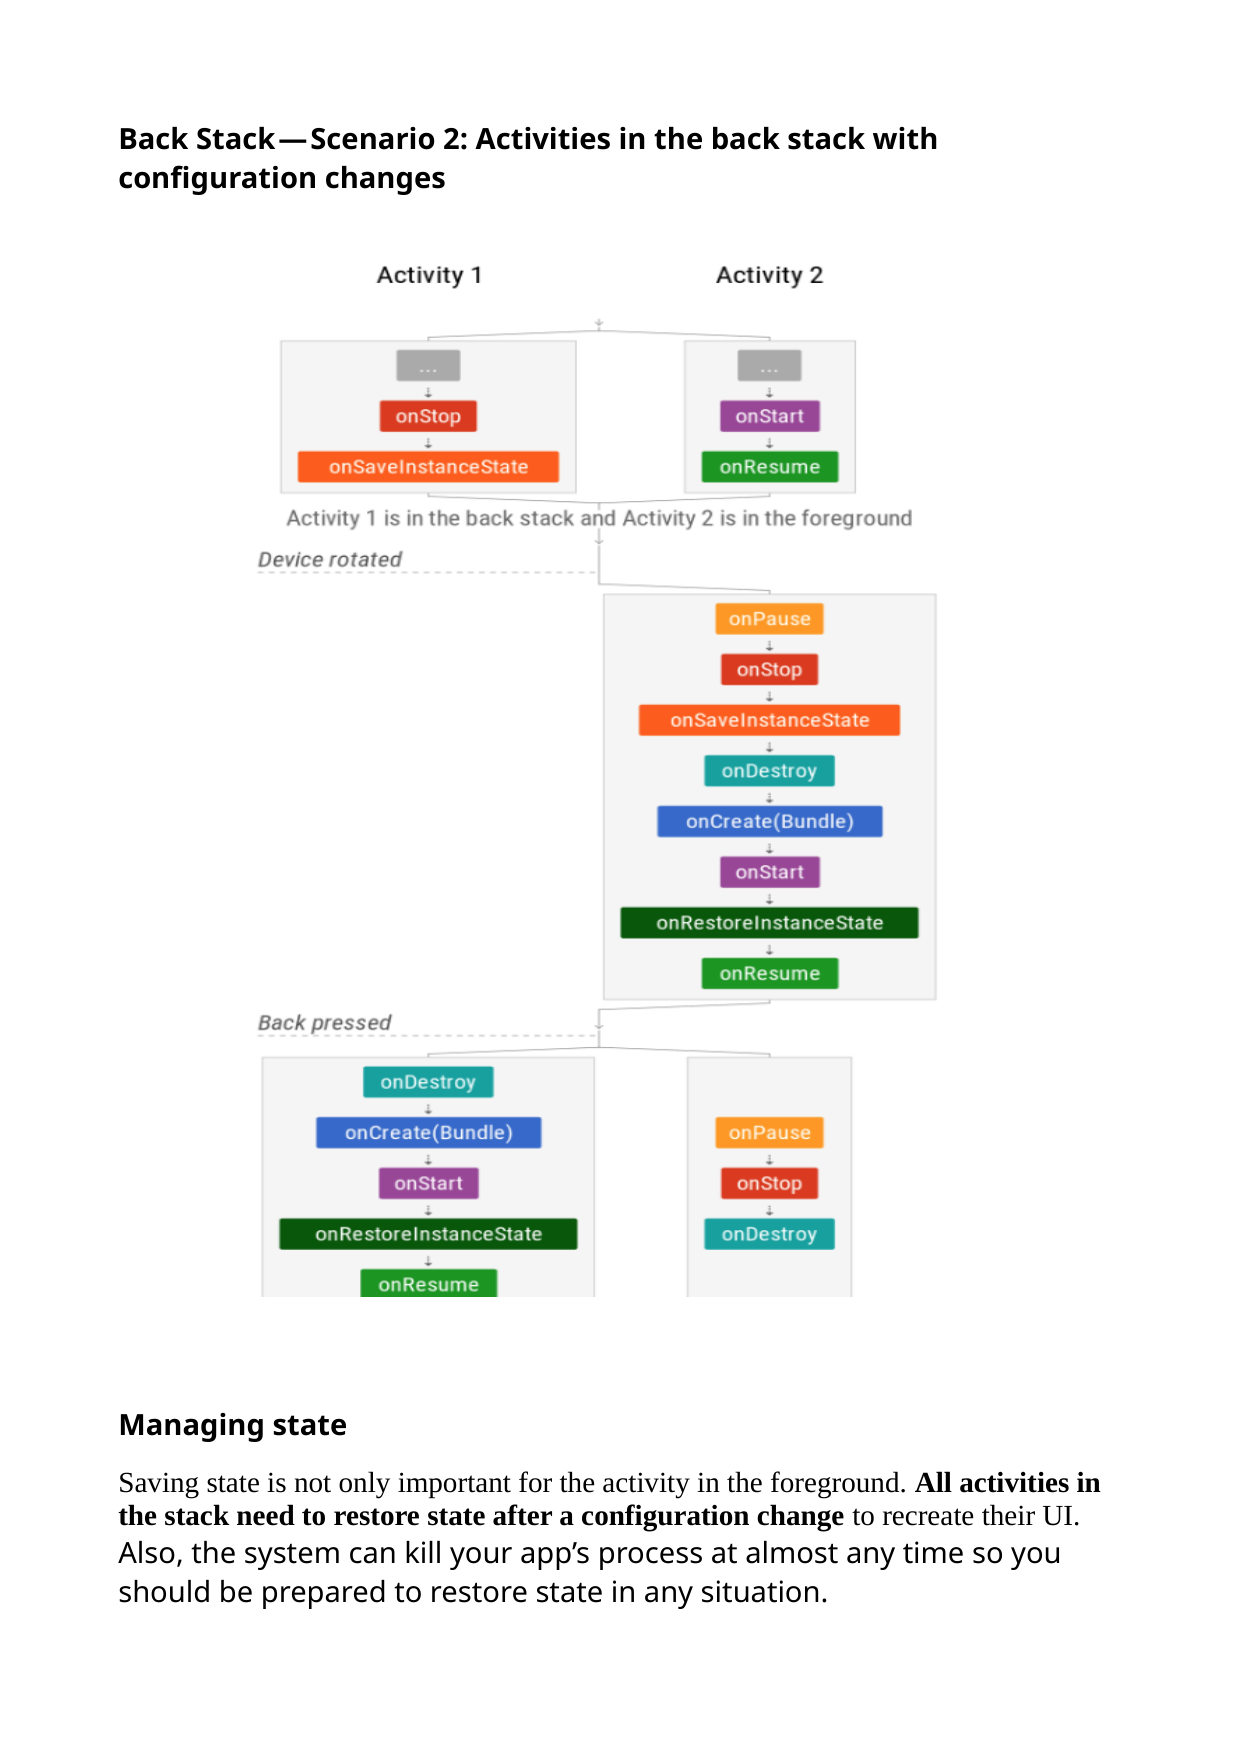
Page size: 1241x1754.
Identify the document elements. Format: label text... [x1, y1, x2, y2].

picture [232, 260, 1000, 1297]
text Saving state is not only important for the activity in the foreground. All activities in the stack need to restore state after a configuration change to recreate their UI. [118, 1465, 1122, 1532]
subtitle Managing state [118, 1404, 1122, 1444]
text Also, the system can kill your app’s process at almost any time so you should be prepared to restore state in any situation. [118, 1532, 1122, 1611]
subtitle Back Stack — Scenario 2: Activities in the back stack with configuration changes [118, 118, 1122, 197]
